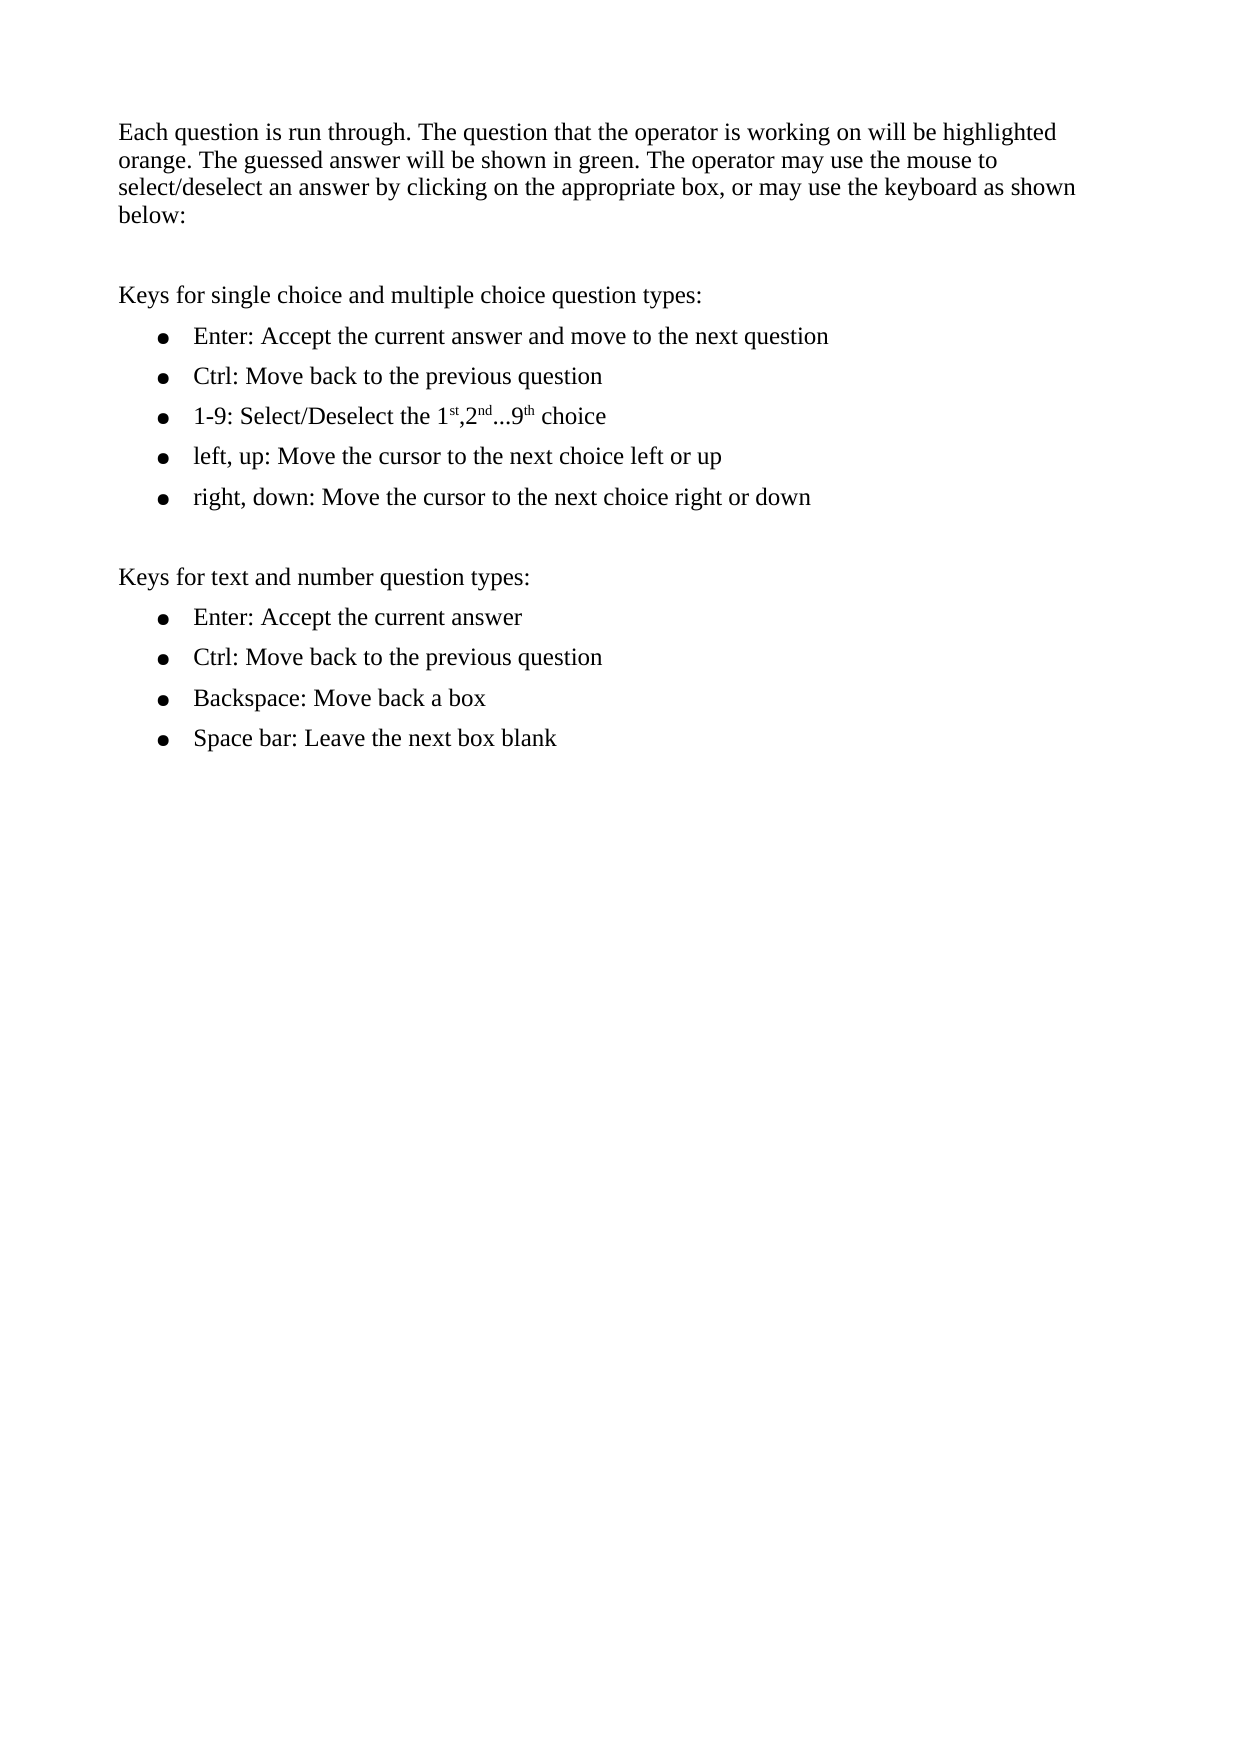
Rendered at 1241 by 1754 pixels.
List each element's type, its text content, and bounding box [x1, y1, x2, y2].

list Ctrl: Move back to the previous question [156, 362, 1122, 390]
list 1-9: Select/Deselect the 1st,2nd...9th choice [156, 402, 1122, 430]
list Backspace: Move back a box [156, 684, 1122, 711]
list Space bar: Leave the next box blank [156, 724, 1122, 752]
text Keys for single choice and multiple choice question types: [118, 282, 1122, 309]
list Ctrl: Move back to the previous question [156, 643, 1122, 671]
text Keys for text and number question types: [118, 563, 1122, 591]
list left, up: Move the cursor to the next choice left or up [156, 442, 1122, 470]
text Each question is run through. The question that the operator is working on will be highlighted orange. The guessed answer will be shown in green. The operator may use the mouse to select/deselect an answer by clicking on the appropriate box, or may use the keyboard as shown below: [118, 118, 1122, 229]
list Enter: Accept the current answer [156, 603, 1122, 631]
list Enter: Accept the current answer and move to the next question [156, 322, 1122, 349]
list right, down: Move the cursor to the next choice right or down [156, 483, 1122, 510]
